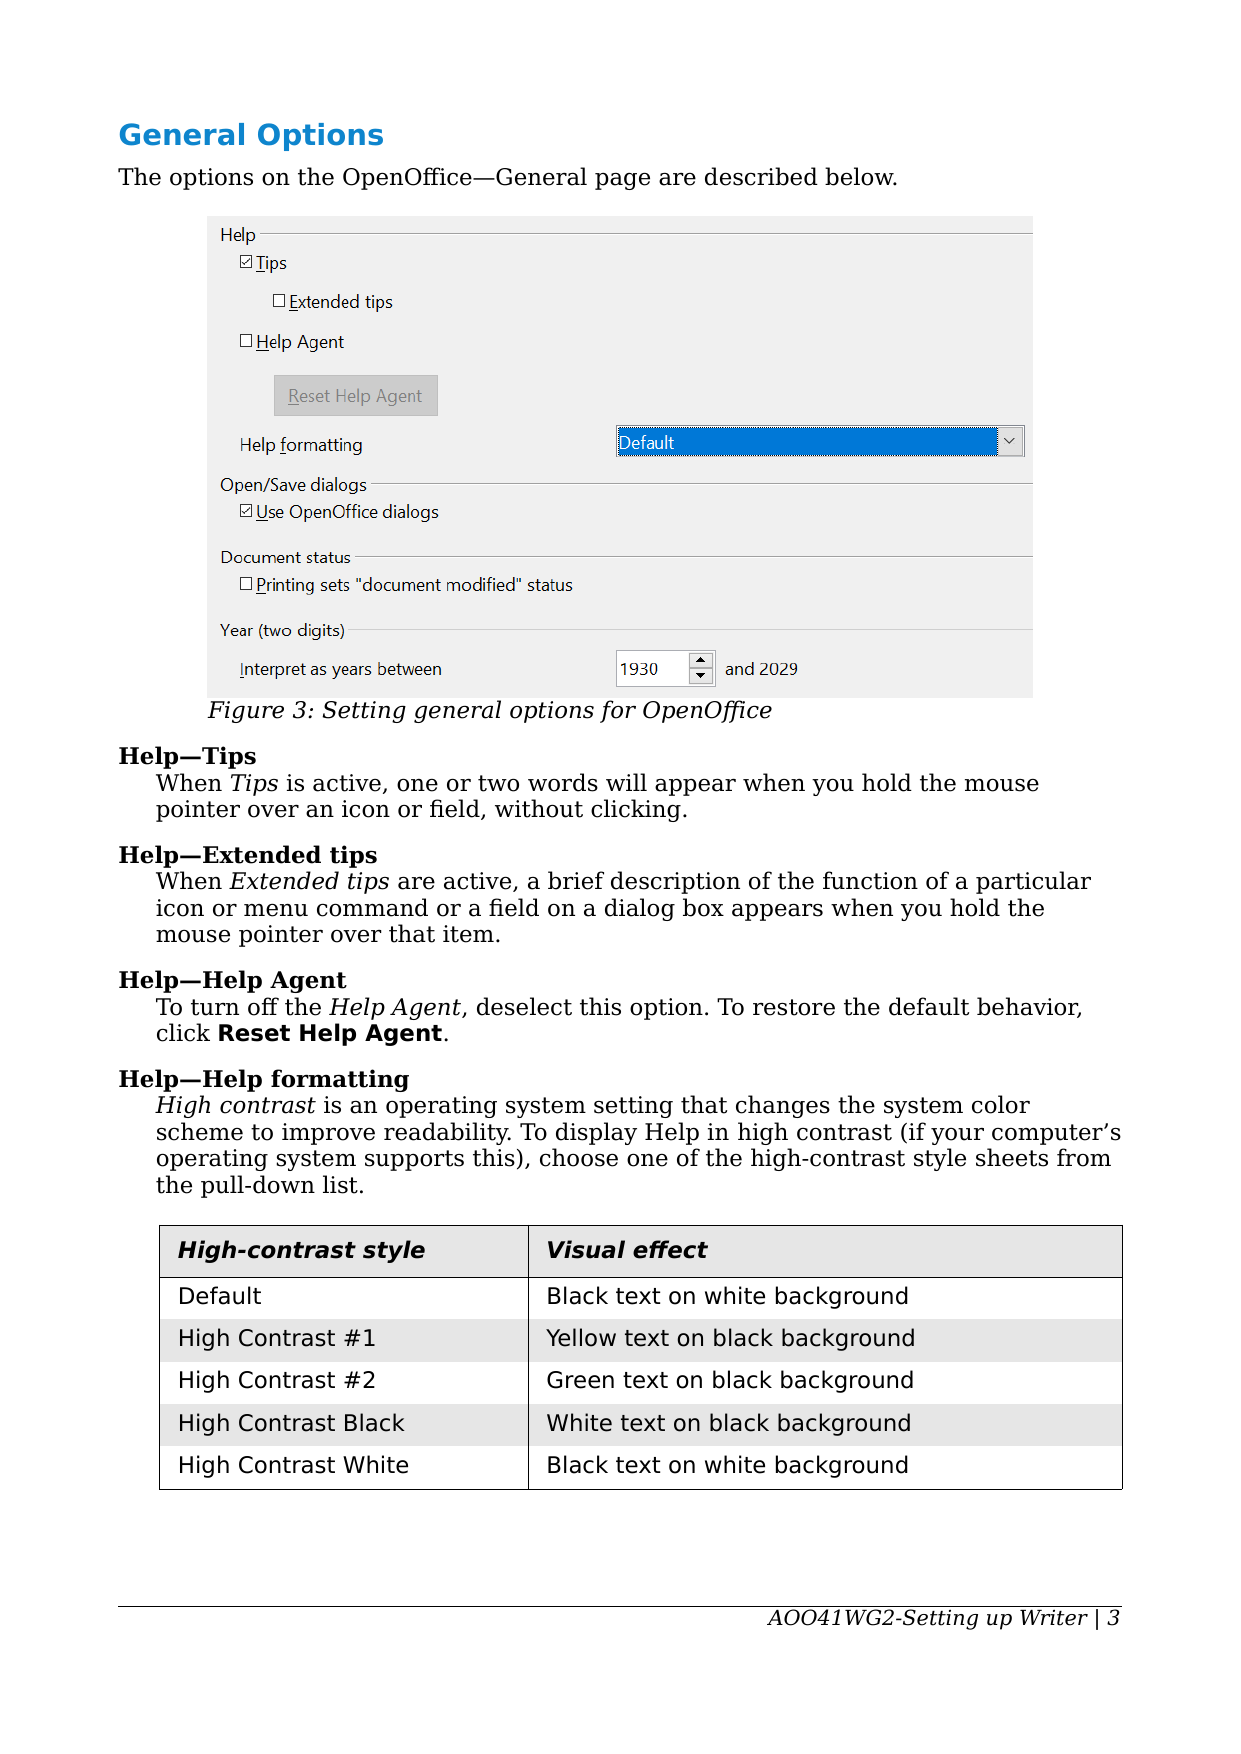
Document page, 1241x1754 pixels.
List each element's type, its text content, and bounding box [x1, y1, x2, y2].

text Figure 3: Setting general options for OpenOffice [208, 698, 1032, 724]
table_header High-contrast style [160, 1226, 528, 1277]
table_cell Black text on white background [529, 1278, 1122, 1319]
text Help—Tips [118, 743, 1122, 770]
text Help—Extended tips [118, 841, 1122, 868]
table_cell Default [160, 1278, 528, 1319]
text The options on the OpenOffice—General page are described below. [118, 164, 1122, 191]
text When Extended tips are active, a brief description of the function of a particular icon or menu command or a field on a dialog box appears when you hold the mouse pointer over that item. [156, 868, 1122, 948]
table_cell White text on black background [529, 1404, 1122, 1446]
text High contrast is an operating system setting that changes the system color scheme to improve readability. To display Help in high contrast (if your computer’s operating system supports this), choose one of the high-contrast style sheets from the pull-down list. [156, 1092, 1122, 1199]
text To turn off the Help Agent, deselect this option. To restore the default behavior, click Reset Help Agent. [156, 994, 1122, 1047]
table_cell High Contrast Black [160, 1404, 528, 1446]
table_cell High Contrast #1 [160, 1319, 528, 1362]
table_cell High Contrast White [160, 1446, 528, 1488]
table_cell Green text on black background [529, 1362, 1122, 1404]
table_cell Yellow text on black background [529, 1319, 1122, 1362]
text When Tips is active, one or two words will appear when you hold the mouse pointer over an icon or field, without clicking. [156, 770, 1122, 823]
text Help—Help Agent [118, 967, 1122, 994]
table_cell High Contrast #2 [160, 1362, 528, 1404]
table_header Visual effect [529, 1226, 1122, 1277]
table_cell Black text on white background [529, 1446, 1122, 1488]
text Help—Help formatting [118, 1065, 1122, 1092]
subtitle General Options [118, 118, 1122, 152]
picture [207, 216, 1033, 698]
